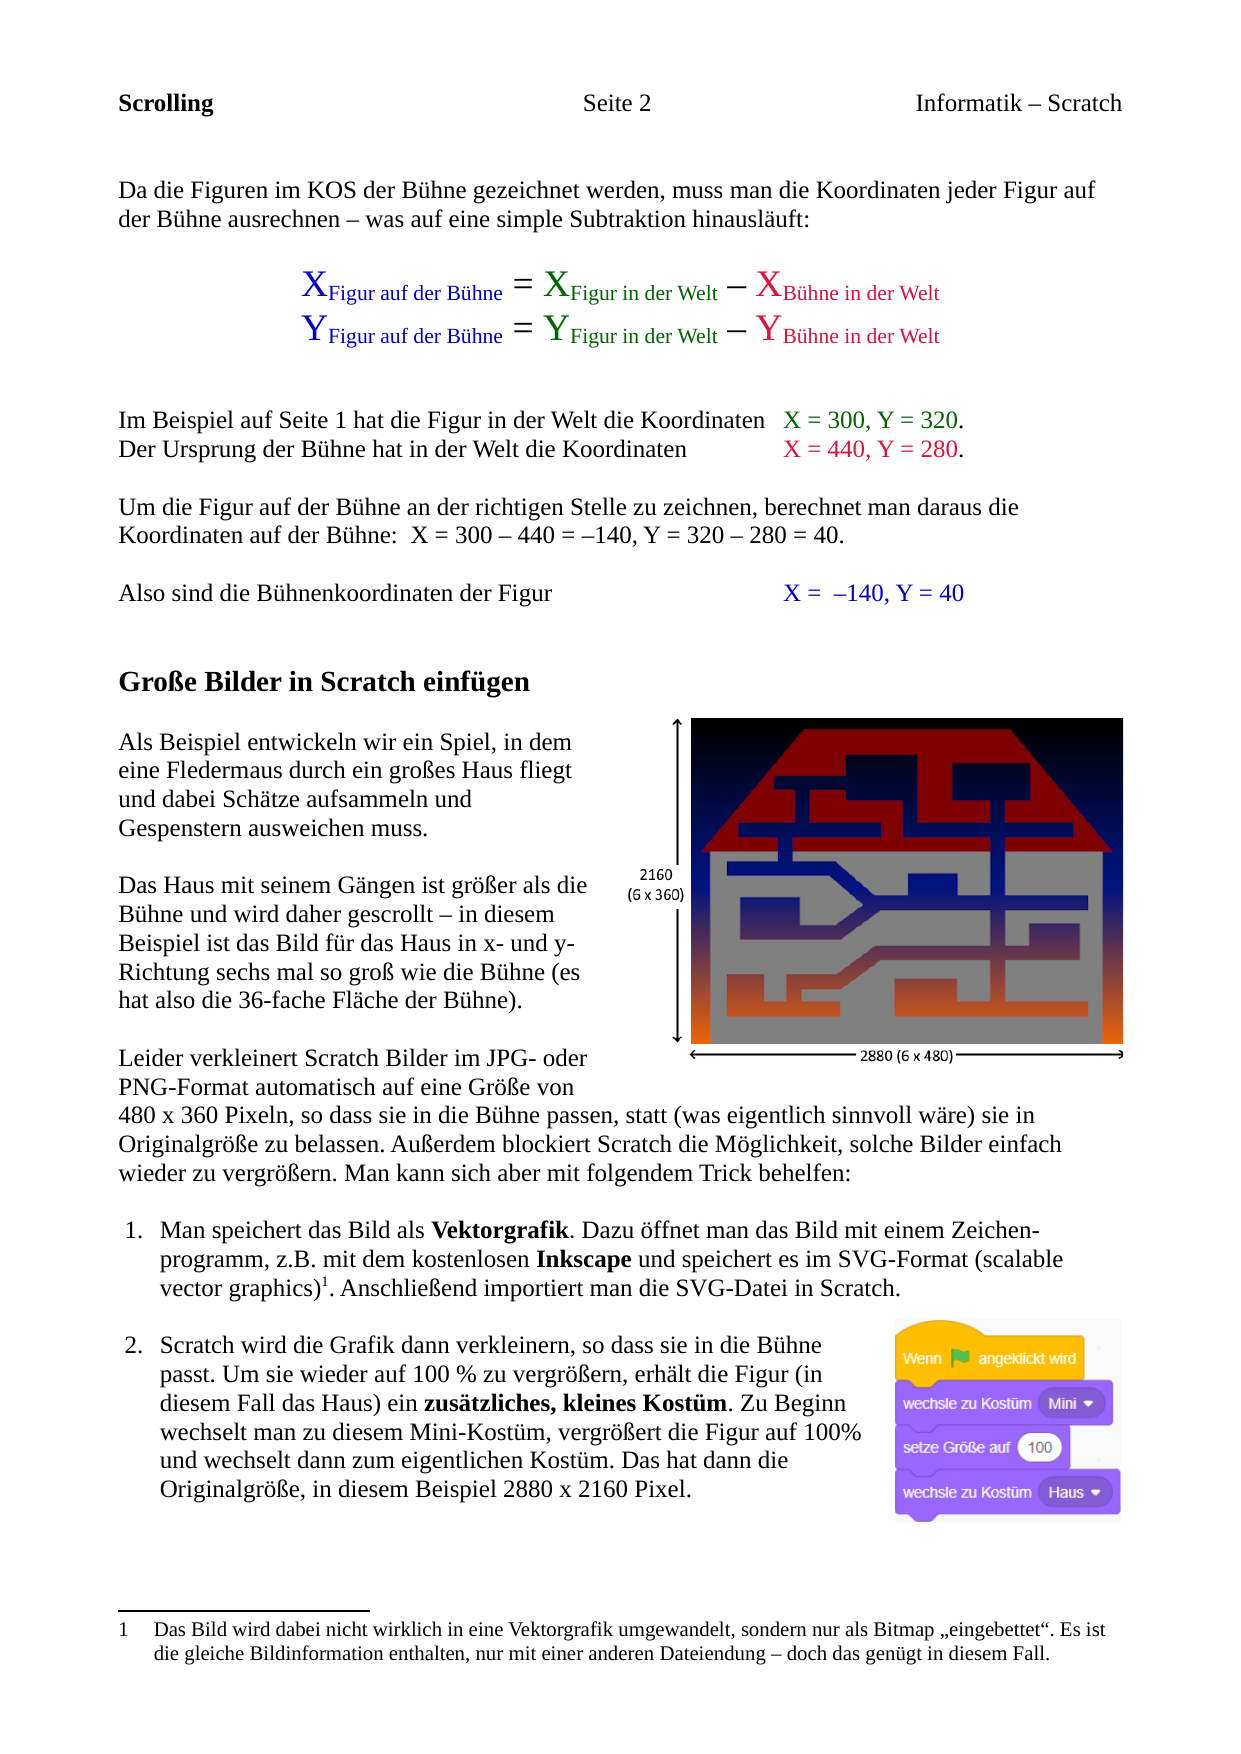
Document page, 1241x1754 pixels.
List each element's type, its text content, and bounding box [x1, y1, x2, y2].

picture [895, 1319, 1122, 1523]
text Im Beispiel auf Seite 1 hat die Figur in der Welt die Koordinaten X = 300, Y = 320. [118, 406, 1122, 434]
text Also sind die Bühnenkoordinaten der Figur X = –140, Y = 40 [118, 578, 1122, 607]
text Um die Figur auf der Bühne an der richtigen Stelle zu zeichnen, berechnet man daraus die Koordinaten auf der Bühne: X = 300 – 440 = –140, Y = 320 – 280 = 40. [118, 492, 1122, 549]
text Da die Figuren im KOS der Bühne gezeichnet werden, muss man die Koordinaten jeder Figur auf der Bühne ausrechnen – was auf eine simple Subtraktion hinausläuft: [118, 176, 1122, 233]
picture [627, 718, 1124, 1064]
text Als Beispiel entwickeln wir ein Spiel, in dem eine Fledermaus durch ein großes Haus fliegt und dabei Schätze aufsammeln und Gespenstern ausweichen muss. [118, 727, 627, 842]
text Der Ursprung der Bühne hat in der Welt die Koordinaten X = 440, Y = 280. [118, 434, 1122, 463]
list Das Bild wird dabei nicht wirklich in eine Vektorgrafik umgewandelt, sondern nur als Bitmap „eingebettet“. Es ist die gleiche Bildinformation enthalten, nur mit einer anderen Dateiendung – doch das genügt in diesem Fall. [118, 1617, 1122, 1665]
text XFigur auf der Bühne = XFigur in der Welt – XBühne in der Welt [118, 262, 1122, 305]
text Große Bilder in Scratch einfügen [118, 664, 1122, 698]
text YFigur auf der Bühne = YFigur in der Welt – YBühne in der Welt [118, 305, 1122, 348]
text Das Haus mit seinem Gängen ist größer als die Bühne und wird daher gescrollt – in diesem Beispiel ist das Bild für das Haus in x- und y-Richtung sechs mal so groß wie die Bühne (es hat also die 36-fache Fläche der Bühne). [118, 870, 627, 1014]
list Scratch wird die Grafik dann verkleinern, so dass sie in die Bühne passt. Um sie wieder auf 100 % zu vergrößern, erhält die Figur (in diesem Fall das Haus) ein zusätzliches, kleines Kostüm. Zu Beginn wechselt man zu diesem Mini-Kostüm, vergrößert die Figur auf 100% und wechselt dann zum eigentlichen Kostüm. Das hat dann die Originalgröße, in diesem Beispiel 2880 x 2160 Pixel. [118, 1330, 895, 1503]
list Man speichert das Bild als Vektorgrafik. Dazu öffnet man das Bild mit einem Zeichen-programm, z.B. mit dem kostenlosen Inkscape und speichert es im SVG-Format (scalable vector graphics). Anschließend importiert man die SVG-Datei in Scratch. [118, 1215, 1122, 1302]
text Leider verkleinert Scratch Bilder im JPG- oder PNG-Format automatisch auf eine Größe von 480 x 360 Pixeln, so dass sie in die Bühne passen, statt (was eigentlich sinnvoll wäre) sie in Originalgröße zu belassen. Außerdem blockiert Scratch die Möglichkeit, solche Bilder einfach wieder zu vergrößern. Man kann sich aber mit folgendem Trick behelfen: [118, 1043, 1122, 1187]
